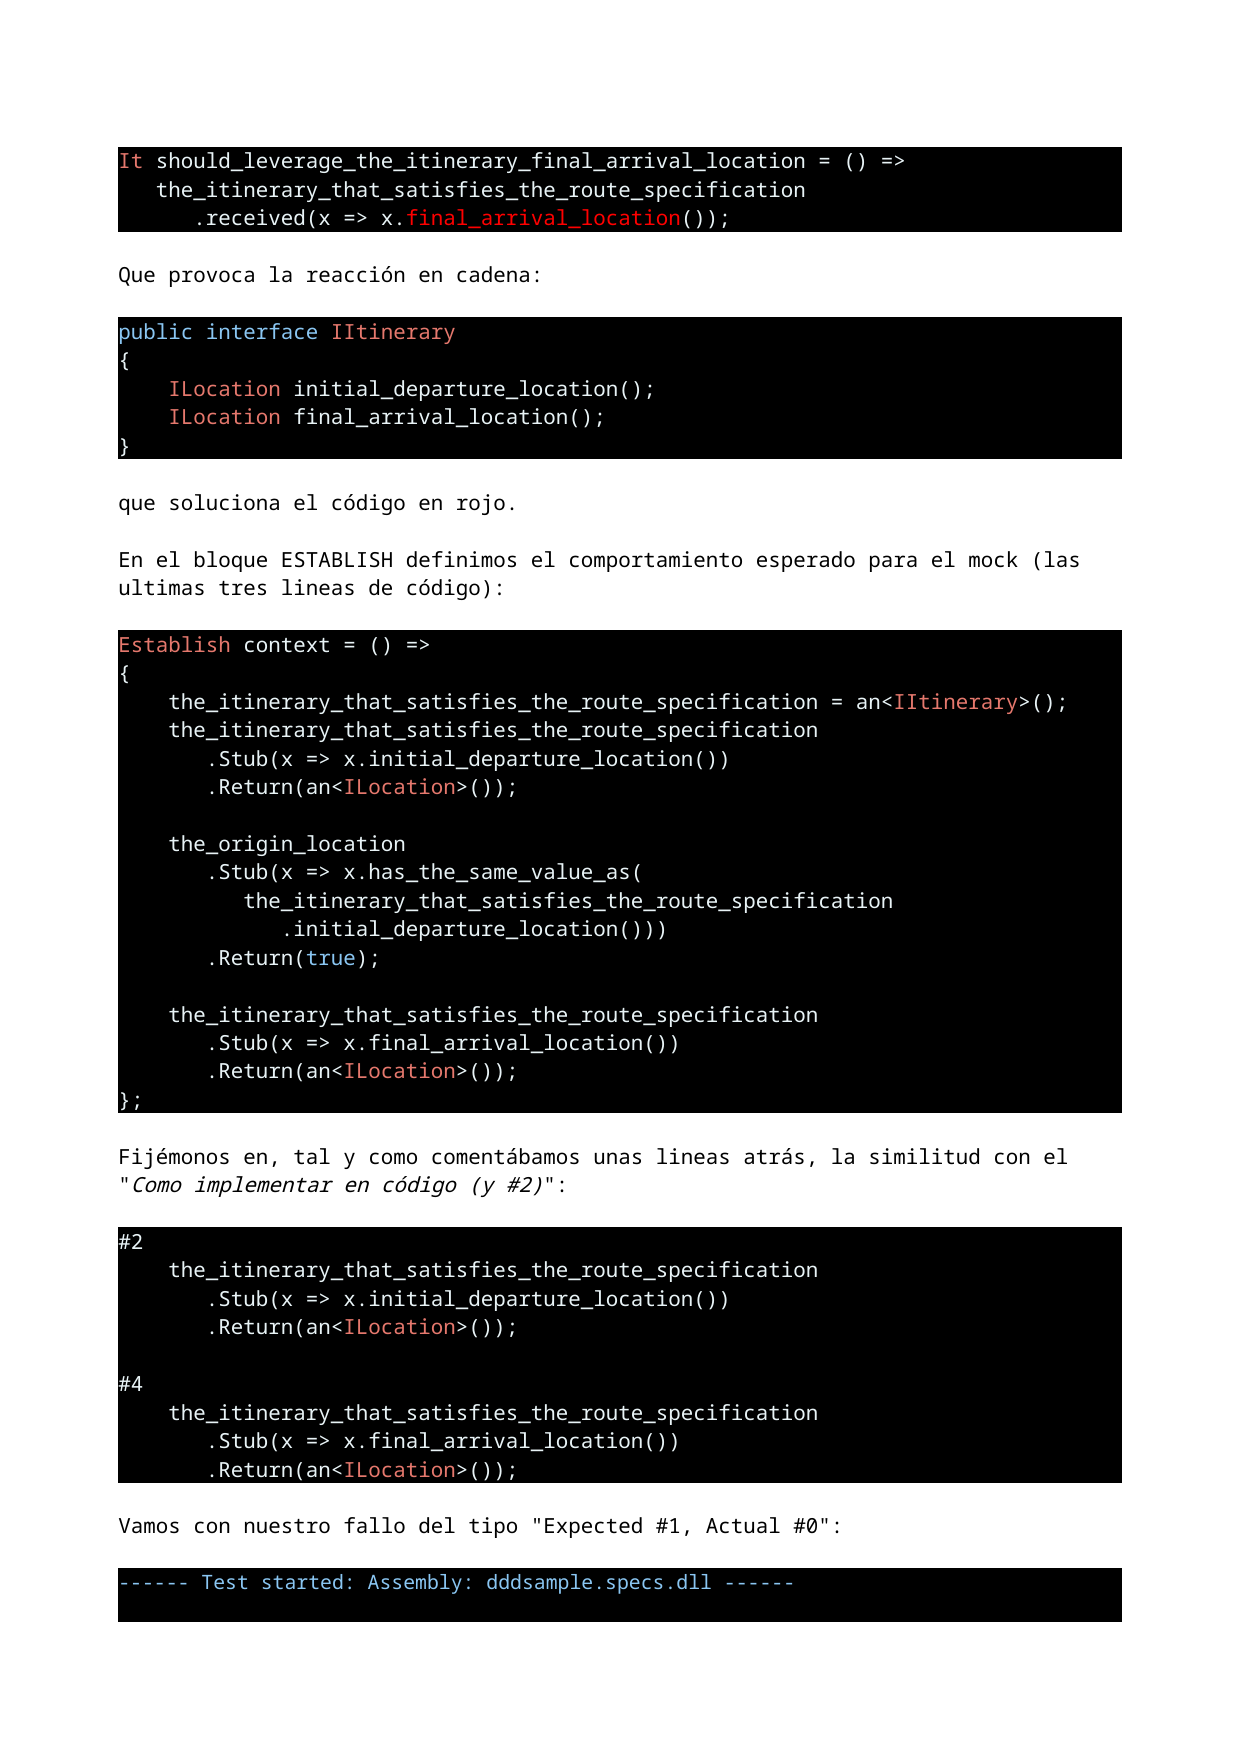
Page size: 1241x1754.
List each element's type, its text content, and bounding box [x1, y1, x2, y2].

text the_itinerary_that_satisfies_the_route_specification [118, 1000, 1122, 1028]
text public interface IItinerary [118, 317, 1122, 346]
text .Stub(x => x.initial_departure_location()) [118, 744, 1122, 772]
text { [118, 658, 1122, 687]
text .initial_departure_location())) [118, 914, 1122, 943]
text the_origin_location [118, 829, 1122, 857]
text .Return(true); [118, 943, 1122, 971]
text que soluciona el código en rojo. [118, 488, 1122, 516]
text ILocation initial_departure_location(); [118, 374, 1122, 402]
text Establish context = () => [118, 630, 1122, 658]
text the_itinerary_that_satisfies_the_route_specification [118, 175, 1122, 203]
text .Stub(x => x.has_the_same_value_as( [118, 857, 1122, 886]
text ------ Test started: Assembly: dddsample.specs.dll ------ [118, 1568, 1122, 1595]
text .Return(an<ILocation>()); [118, 1057, 1122, 1085]
text the_itinerary_that_satisfies_the_route_specification = an<IItinerary>(); [118, 687, 1122, 715]
text the_itinerary_that_satisfies_the_route_specification [118, 715, 1122, 744]
text }; [118, 1085, 1122, 1113]
text .Return(an<ILocation>()); [118, 1312, 1122, 1341]
text Fijémonos en, tal y como comentábamos unas lineas atrás, la similitud con el "Como implementar en código (y #2)": [118, 1142, 1122, 1199]
text .Stub(x => x.final_arrival_location()) [118, 1028, 1122, 1057]
text { [118, 346, 1122, 374]
text ILocation final_arrival_location(); [118, 402, 1122, 431]
text the_itinerary_that_satisfies_the_route_specification [118, 1398, 1122, 1426]
text .Return(an<ILocation>()); [118, 1455, 1122, 1483]
text En el bloque ESTABLISH definimos el comportamiento esperado para el mock (las ultimas tres lineas de código): [118, 545, 1122, 602]
text #4 [118, 1369, 1122, 1398]
text } [118, 431, 1122, 459]
text the_itinerary_that_satisfies_the_route_specification [118, 886, 1122, 914]
text .Stub(x => x.initial_departure_location()) [118, 1284, 1122, 1312]
text It should_leverage_the_itinerary_final_arrival_location = () => [118, 147, 1122, 175]
text .Return(an<ILocation>()); [118, 772, 1122, 801]
text .received(x => x.final_arrival_location()); [118, 203, 1122, 232]
text Que provoca la reacción en cadena: [118, 260, 1122, 289]
text Vamos con nuestro fallo del tipo "Expected #1, Actual #0": [118, 1512, 1122, 1540]
text .Stub(x => x.final_arrival_location()) [118, 1426, 1122, 1455]
text #2 [118, 1227, 1122, 1256]
text the_itinerary_that_satisfies_the_route_specification [118, 1256, 1122, 1284]
